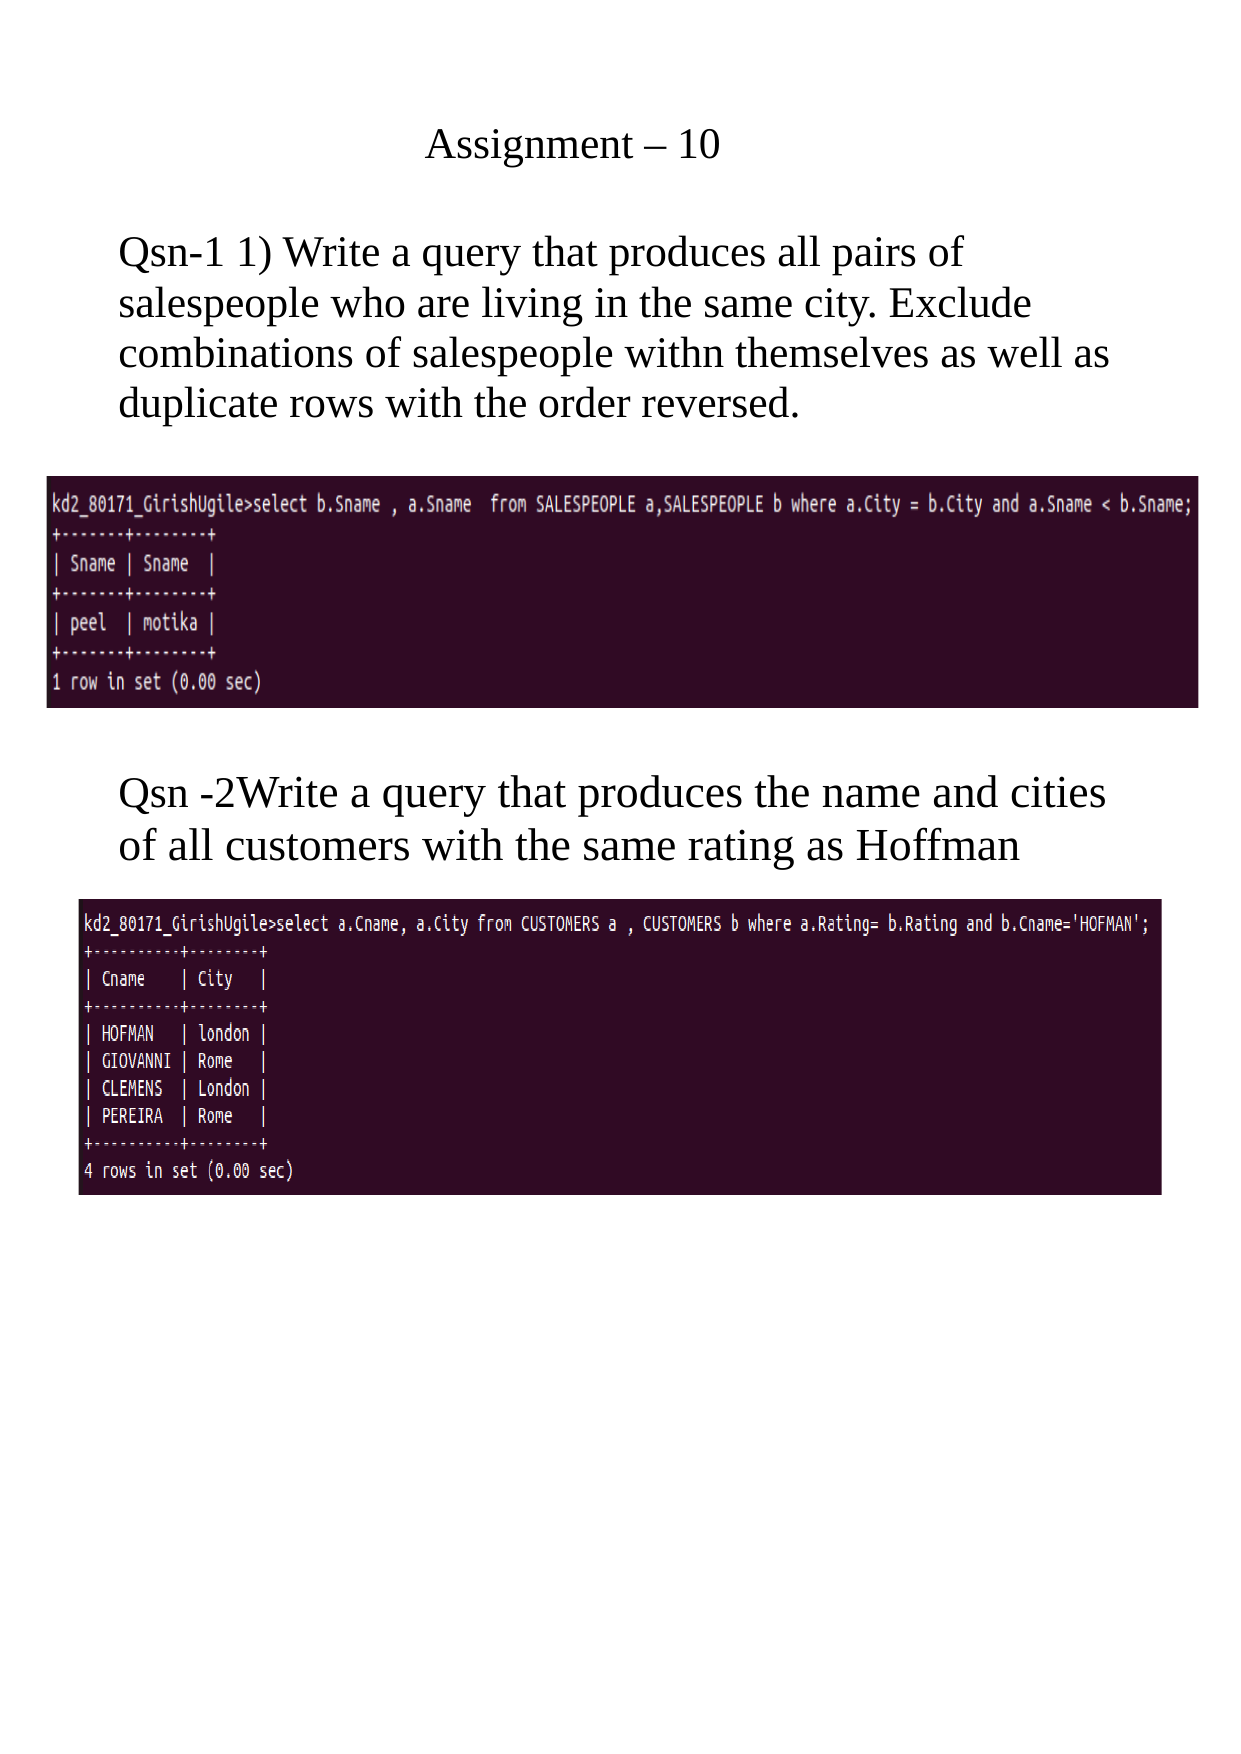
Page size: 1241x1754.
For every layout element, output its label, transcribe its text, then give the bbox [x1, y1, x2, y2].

picture [78, 899, 1162, 1195]
text Assignment – 10 [118, 118, 1122, 168]
picture [46, 476, 1199, 708]
text Qsn -2Write a query that produces the name and cities of all customers with the same rating as Hoffman [118, 765, 1122, 870]
text Qsn-1 1) Write a query that produces all pairs of salespeople who are living in the same city. Exclude combinations of salespeople withn themselves as well as duplicate rows with the order reversed. [118, 226, 1122, 427]
